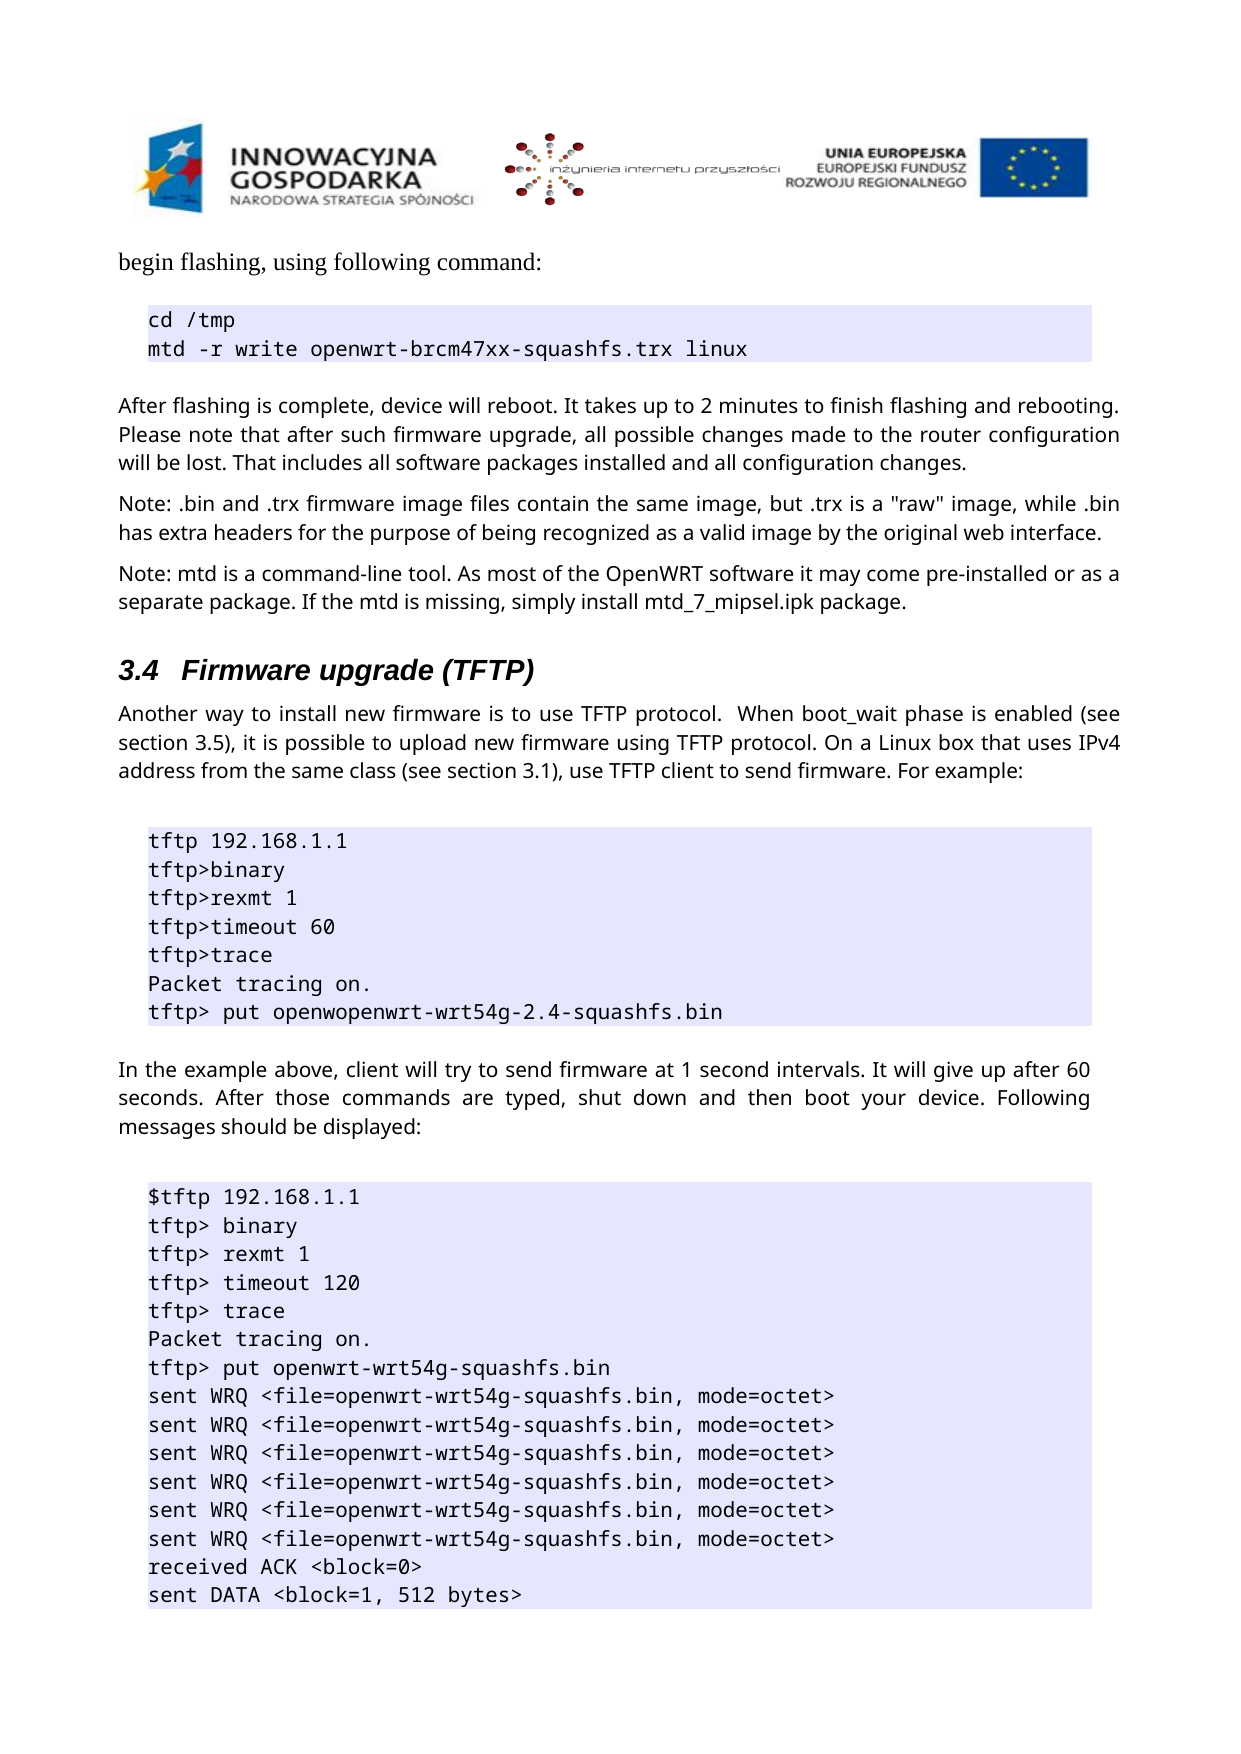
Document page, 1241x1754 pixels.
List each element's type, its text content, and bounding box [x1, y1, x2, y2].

text cd /tmp mtd -r write openwrt-brcm47xx-squashfs.trx linux [148, 305, 1092, 362]
subtitle Firmware upgrade (TFTP) [118, 653, 1122, 687]
text begin flashing, using following command: [118, 247, 1122, 276]
picture [132, 118, 1108, 221]
text $tftp 192.168.1.1 tftp> binary tftp> rexmt 1 tftp> timeout 120 tftp> trace Packet tracing on. tftp> put openwrt-wrt54g-squashfs.bin sent WRQ <file=openwrt-wrt54g-squashfs.bin, mode=octet> sent WRQ <file=openwrt-wrt54g-squashfs.bin, mode=octet> sent WRQ <file=openwrt-wrt54g-squashfs.bin, mode=octet> sent WRQ <file=openwrt-wrt54g-squashfs.bin, mode=octet> sent WRQ <file=openwrt-wrt54g-squashfs.bin, mode=octet> sent WRQ <file=openwrt-wrt54g-squashfs.bin, mode=octet> received ACK <block=0> sent DATA <block=1, 512 bytes> [148, 1182, 1092, 1609]
text Note: .bin and .trx firmware image files contain the same image, but .trx is a "raw" image, while .bin has extra headers for the purpose of being recognized as a valid image by the original web interface. [118, 489, 1122, 546]
text After flashing is complete, device will reboot. It takes up to 2 minutes to finish flashing and rebooting. Please note that after such firmware upgrade, all possible changes made to the router configuration will be lost. That includes all software packages installed and all configuration changes. [118, 392, 1122, 477]
text Another way to install new firmware is to use TFTP protocol. When boot_wait phase is enabled (see section 3.5), it is possible to upload new firmware using TFTP protocol. On a Linux box that uses IPv4 address from the same class (see section 3.1), use TFTP client to send firmware. For example: [118, 699, 1122, 784]
text Note: mtd is a command-line tool. As most of the OpenWRT software it may come pre-installed or as a separate package. If the mtd is missing, simply install mtd_7_mipsel.ipk package. [118, 559, 1122, 616]
text In the example above, client will try to send firmware at 1 second intervals. It will give up after 60 seconds. After those commands are typed, shut down and then boot your device. Following messages should be displayed: [118, 1055, 1092, 1140]
text tftp 192.168.1.1 tftp>binary tftp>rexmt 1 tftp>timeout 60 tftp>trace Packet tracing on. tftp> put openwopenwrt-wrt54g-2.4-squashfs.bin [148, 827, 1092, 1026]
